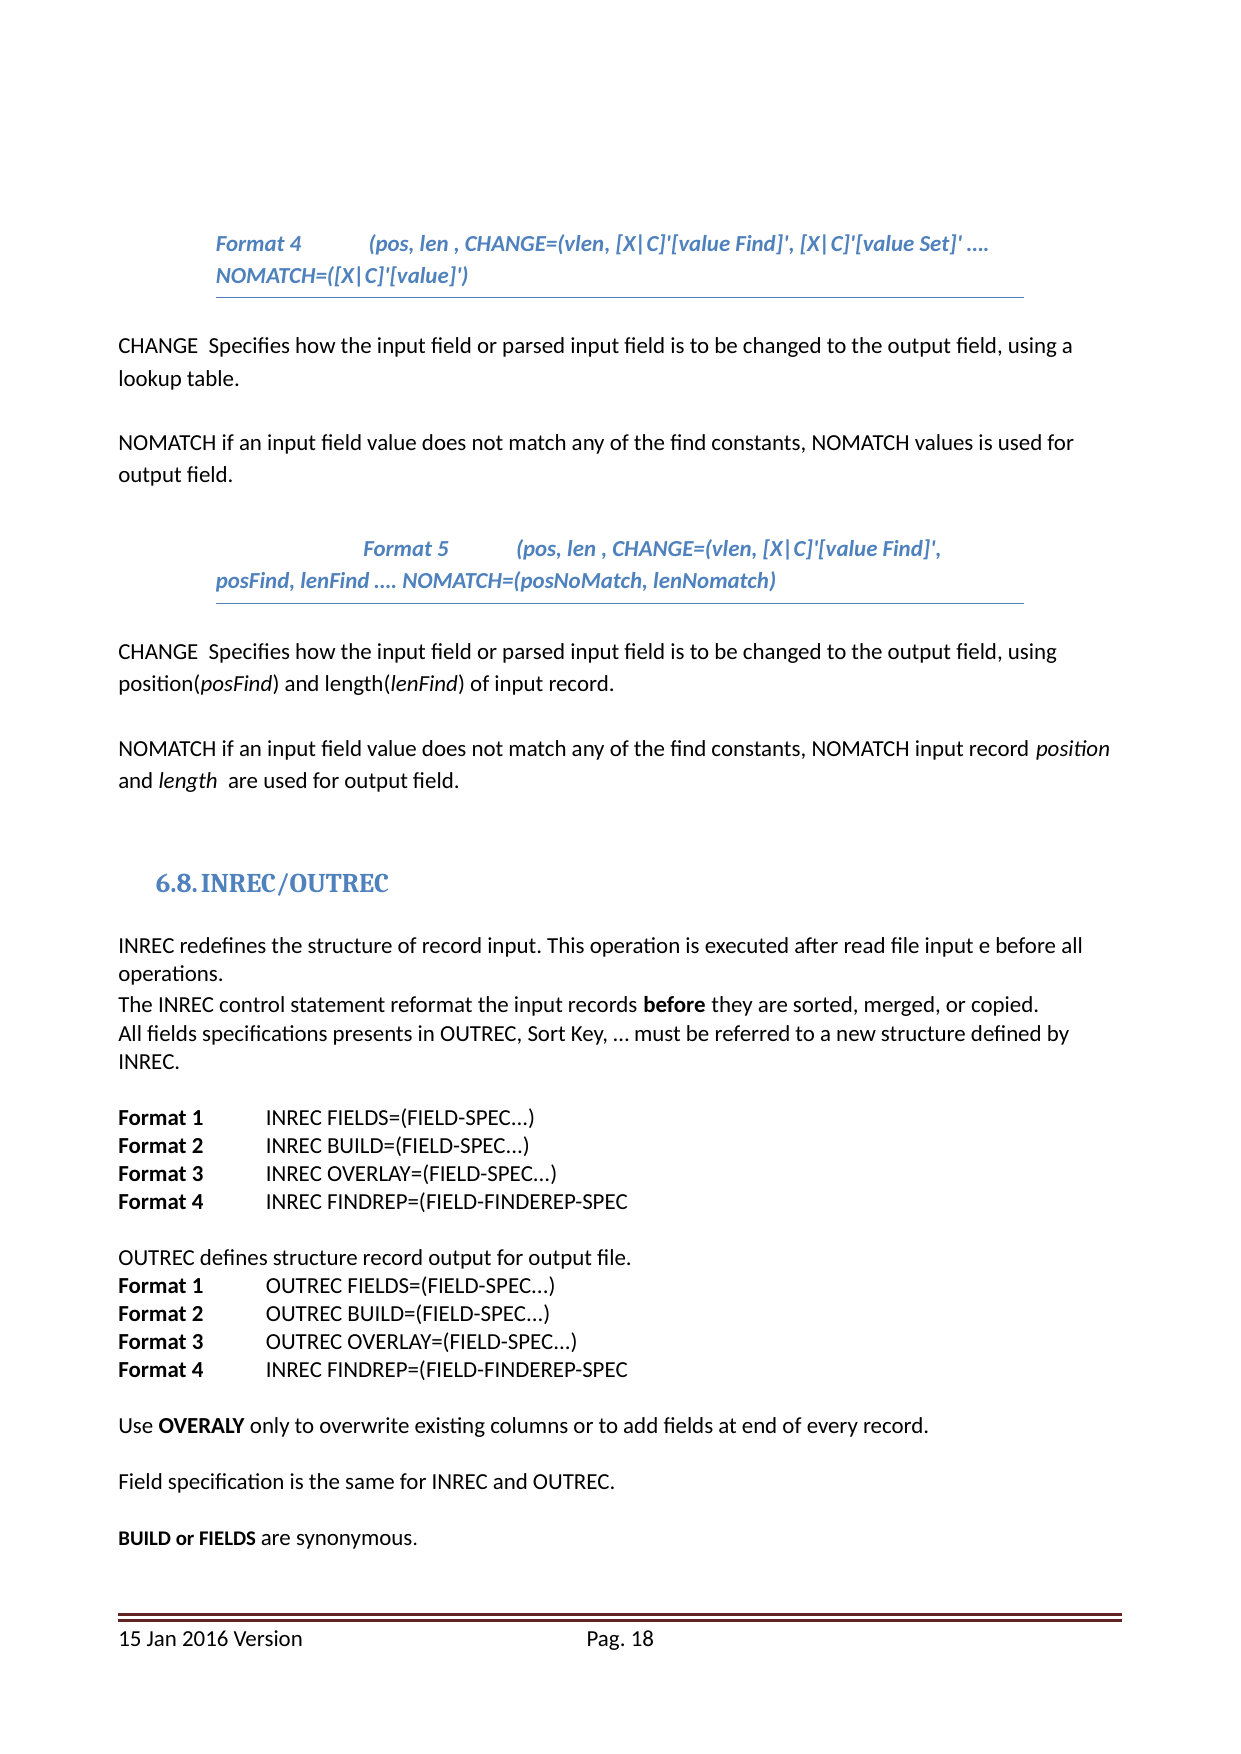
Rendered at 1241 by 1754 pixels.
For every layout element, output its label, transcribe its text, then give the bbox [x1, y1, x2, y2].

text Format 2 OUTREC BUILD=(FIELD-SPEC...) [118, 1299, 1122, 1327]
text Use OVERALY only to overwrite existing columns or to add fields at end of every record. [118, 1411, 1122, 1439]
text All fields specifications presents in OUTREC, Sort Key, … must be referred to a new structure defined by INREC. [118, 1019, 1122, 1075]
text INREC redefines the structure of record input. This operation is executed after read file input e before all operations. [118, 931, 1122, 987]
text Format 4 (pos, len , CHANGE=(vlen, [X|C]'[value Find]', [X|C]'[value Set]' …. NOMATCH=([X|C]'[value]') [216, 229, 1024, 297]
text Field specification is the same for INREC and OUTREC. [118, 1467, 1122, 1495]
list INREC/OUTREC [156, 868, 1122, 899]
text OUTREC defines structure record output for output file. [118, 1243, 1122, 1271]
text Format 5 (pos, len , CHANGE=(vlen, [X|C]'[value Find]', posFind, lenFind …. NOMATCH=(posNoMatch, lenNomatch) [216, 534, 1024, 603]
text lookup table. [118, 364, 1122, 392]
text NOMATCH if an input field value does not match any of the find constants, NOMATCH input record position and length are used for output field. [118, 734, 1122, 794]
text Format 1 OUTREC FIELDS=(FIELD-SPEC...) [118, 1271, 1122, 1299]
text Format 3 INREC OVERLAY=(FIELD-SPEC...) [118, 1159, 1122, 1187]
text NOMATCH if an input field value does not match any of the find constants, NOMATCH values is used for output field. [118, 428, 1122, 488]
text Format 2 INREC BUILD=(FIELD-SPEC...) [118, 1131, 1122, 1159]
text BUILD or FIELDS are synonymous. [118, 1523, 1122, 1551]
text CHANGE Specifies how the input field or parsed input field is to be changed to the output field, using position(posFind) and length(lenFind) of input record. [118, 637, 1122, 697]
text Format 1 INREC FIELDS=(FIELD-SPEC...) [118, 1103, 1122, 1131]
text The INREC control statement reformat the input records before they are sorted, merged, or copied. [118, 987, 1122, 1019]
text Format 4 INREC FINDREP=(FIELD-FINDEREP-SPEC [118, 1187, 1122, 1215]
text Format 3 OUTREC OVERLAY=(FIELD-SPEC...) [118, 1327, 1122, 1355]
text CHANGE Specifies how the input field or parsed input field is to be changed to the output field, using a [118, 332, 1122, 359]
text Format 4 INREC FINDREP=(FIELD-FINDEREP-SPEC [118, 1355, 1122, 1383]
